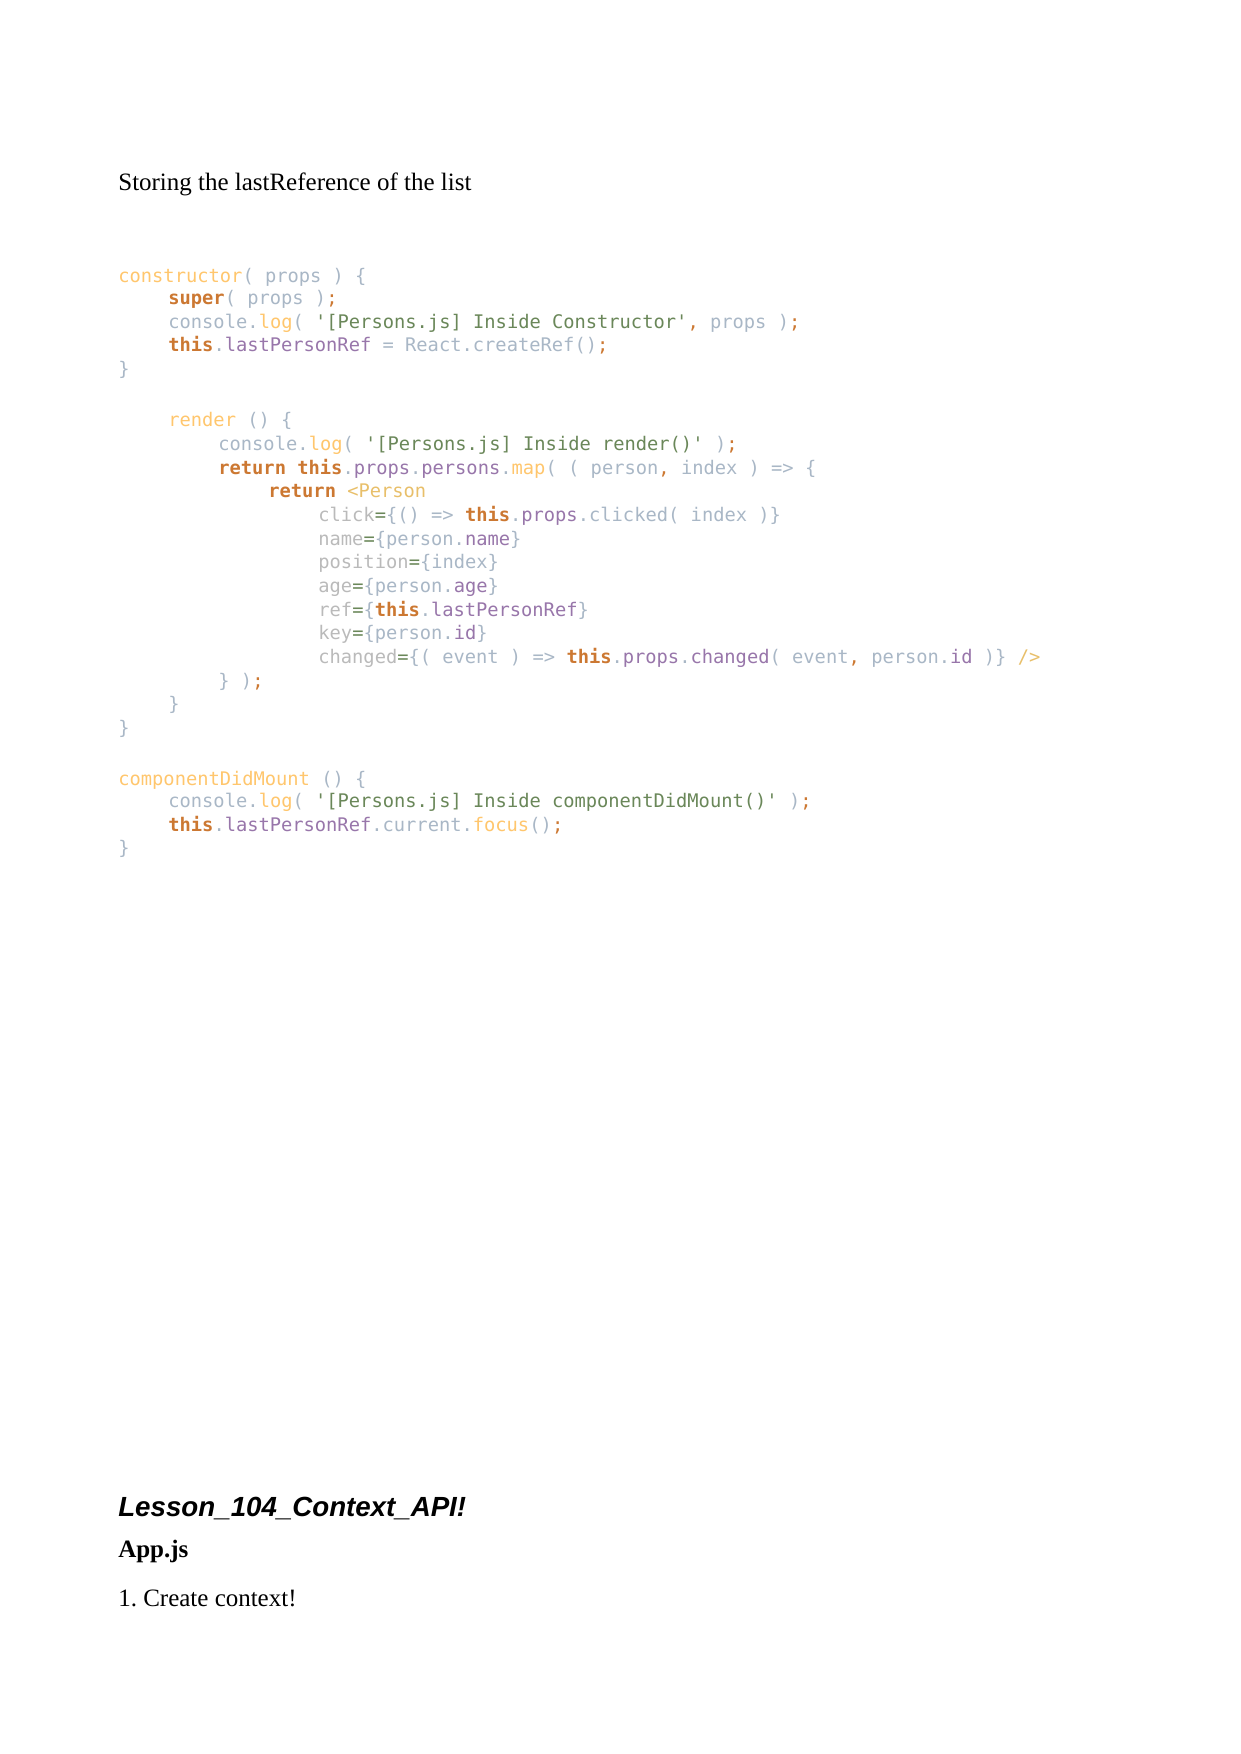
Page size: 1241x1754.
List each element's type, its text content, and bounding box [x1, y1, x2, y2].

text key={person.id} [118, 622, 1122, 646]
text render () { [118, 409, 1122, 433]
text } [118, 717, 1122, 739]
text this.lastPersonRef = React.createRef(); [118, 334, 1122, 358]
text click={() => this.props.clicked( index )} [118, 504, 1122, 528]
text return <Person [118, 480, 1122, 504]
text } [118, 837, 1122, 859]
text App.js [118, 1534, 1122, 1563]
text name={person.name} [118, 528, 1122, 551]
text changed={( event ) => this.props.changed( event, person.id )} /> [118, 646, 1122, 669]
subtitle Lesson_104_Context_API! [118, 1490, 1122, 1522]
text } [118, 358, 1122, 380]
text Storing the lastReference of the list [118, 167, 1122, 196]
text 1. Create context! [118, 1583, 1122, 1612]
text } [118, 693, 1122, 717]
text position={index} [118, 551, 1122, 575]
text constructor( props ) { [118, 265, 1122, 287]
text age={person.age} [118, 575, 1122, 599]
text console.log( '[Persons.js] Inside Constructor', props ); [118, 311, 1122, 334]
text this.lastPersonRef.current.focus(); [118, 814, 1122, 837]
text return this.props.persons.map( ( person, index ) => { [118, 457, 1122, 480]
text ref={this.lastPersonRef} [118, 599, 1122, 622]
text componentDidMount () { [118, 768, 1122, 790]
text super( props ); [118, 287, 1122, 311]
text } ); [118, 669, 1122, 693]
text console.log( '[Persons.js] Inside render()' ); [118, 433, 1122, 457]
text console.log( '[Persons.js] Inside componentDidMount()' ); [118, 790, 1122, 814]
